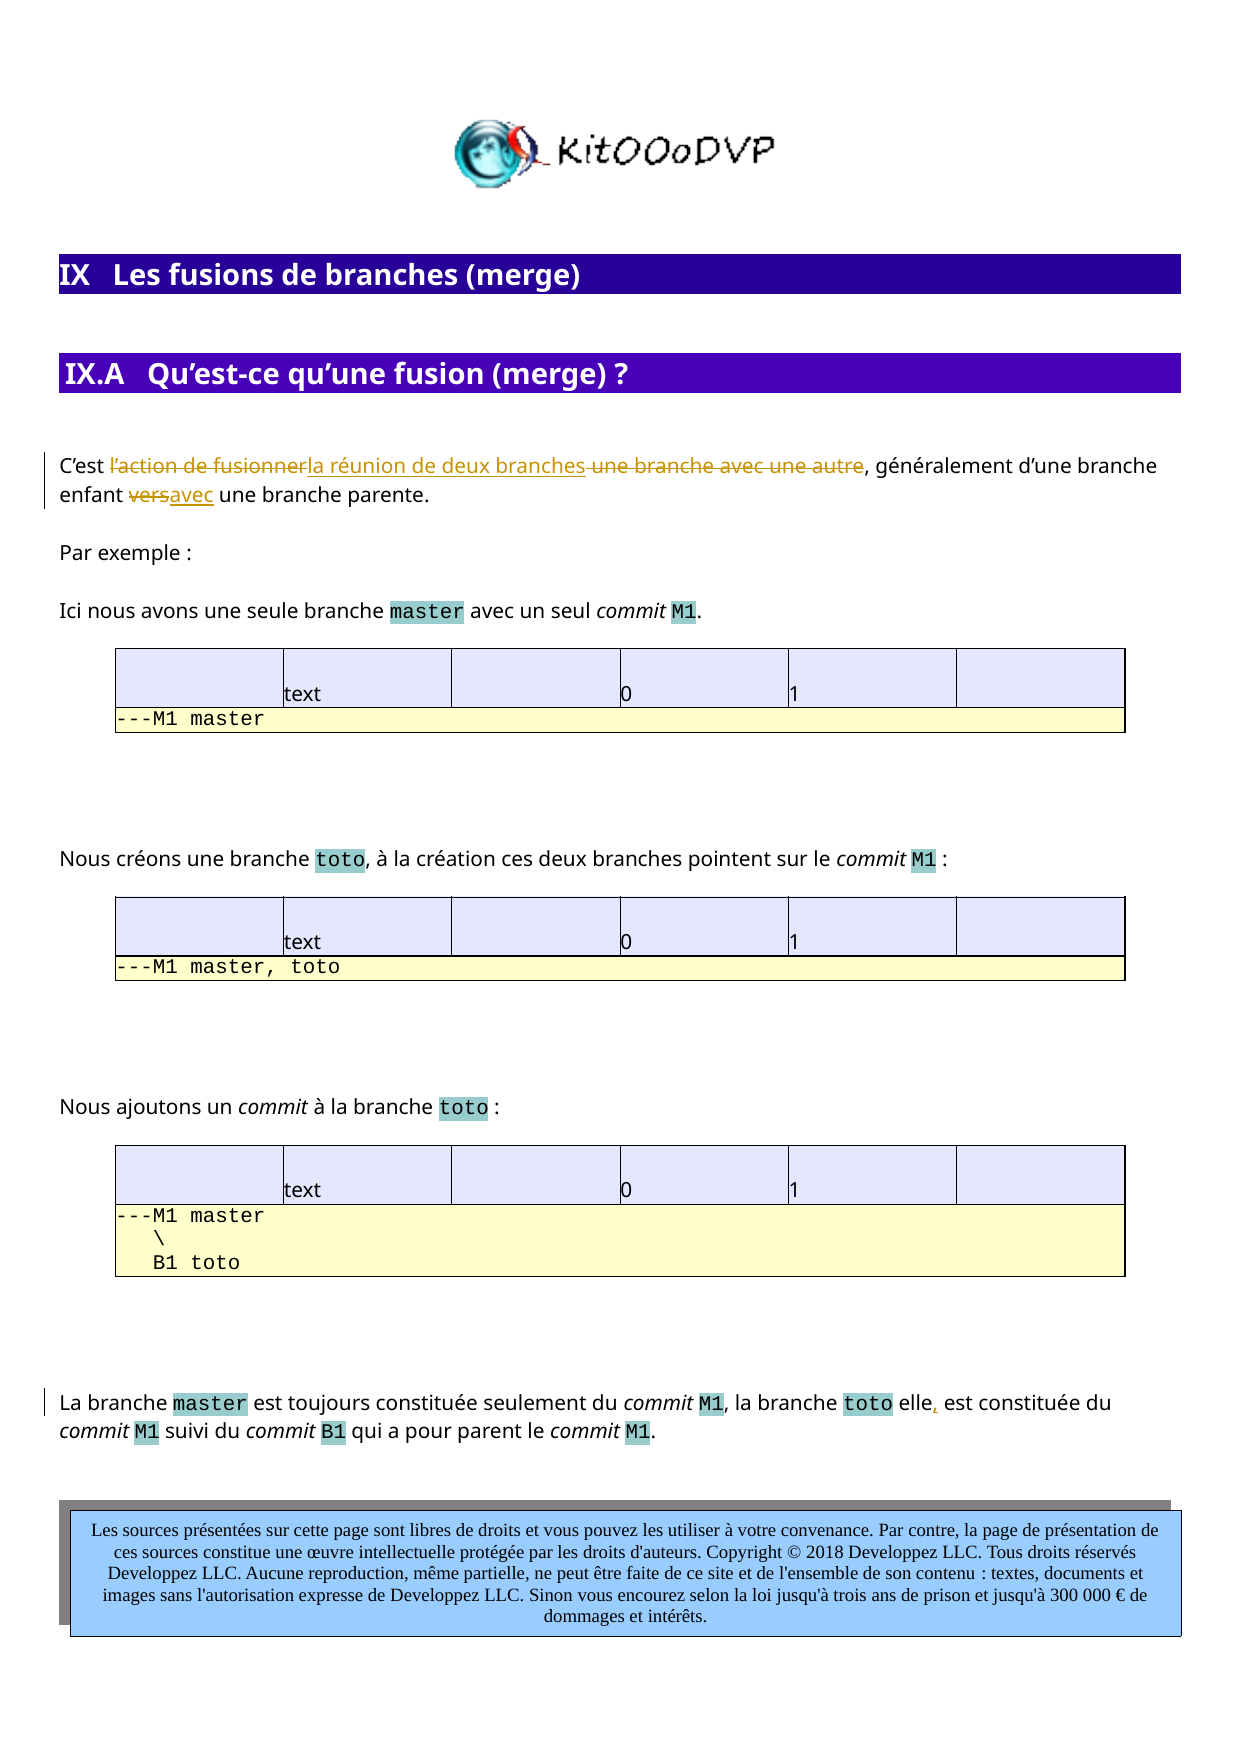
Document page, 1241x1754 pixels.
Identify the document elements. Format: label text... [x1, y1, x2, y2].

subtitle Les fusions de branches (merge) [59, 254, 1181, 294]
table_header 1 [789, 1146, 956, 1204]
table_header [116, 1146, 283, 1204]
table_header 0 [621, 898, 788, 955]
table_header [957, 898, 1124, 955]
table_header [452, 649, 620, 707]
table_header [452, 1146, 620, 1204]
table_header [957, 1146, 1124, 1204]
table_header [116, 898, 283, 955]
table_header 0 [621, 1146, 788, 1204]
table_header [957, 649, 1124, 707]
text Nous créons une branche toto, à la création ces deux branches pointent sur le commit M1 : [59, 844, 1181, 873]
text C’est la réunion de deux branches, généralement d’une branche enfant avec une branche parente. [59, 452, 1181, 508]
table_header 1 [789, 649, 956, 707]
text La branche master est toujours constituée seulement du commit M1, la branche toto elle, est constituée du commit M1 suivi du commit B1 qui a pour parent le commit M1. [59, 1388, 1181, 1445]
table_header [452, 898, 620, 955]
table_header [116, 649, 283, 707]
table_header text [284, 1146, 451, 1204]
table_header 1 [789, 898, 956, 955]
table_header 0 [621, 649, 788, 707]
table_header text [284, 649, 451, 707]
text Nous ajoutons un commit à la branche toto : [59, 1092, 1181, 1121]
picture [453, 118, 781, 191]
table_header text [284, 898, 451, 955]
text Par exemple : [59, 538, 1181, 566]
text Ici nous avons une seule branche master avec un seul commit M1. [59, 596, 1181, 624]
subtitle Qu’est-ce qu’une fusion (merge) ? [59, 353, 1181, 393]
